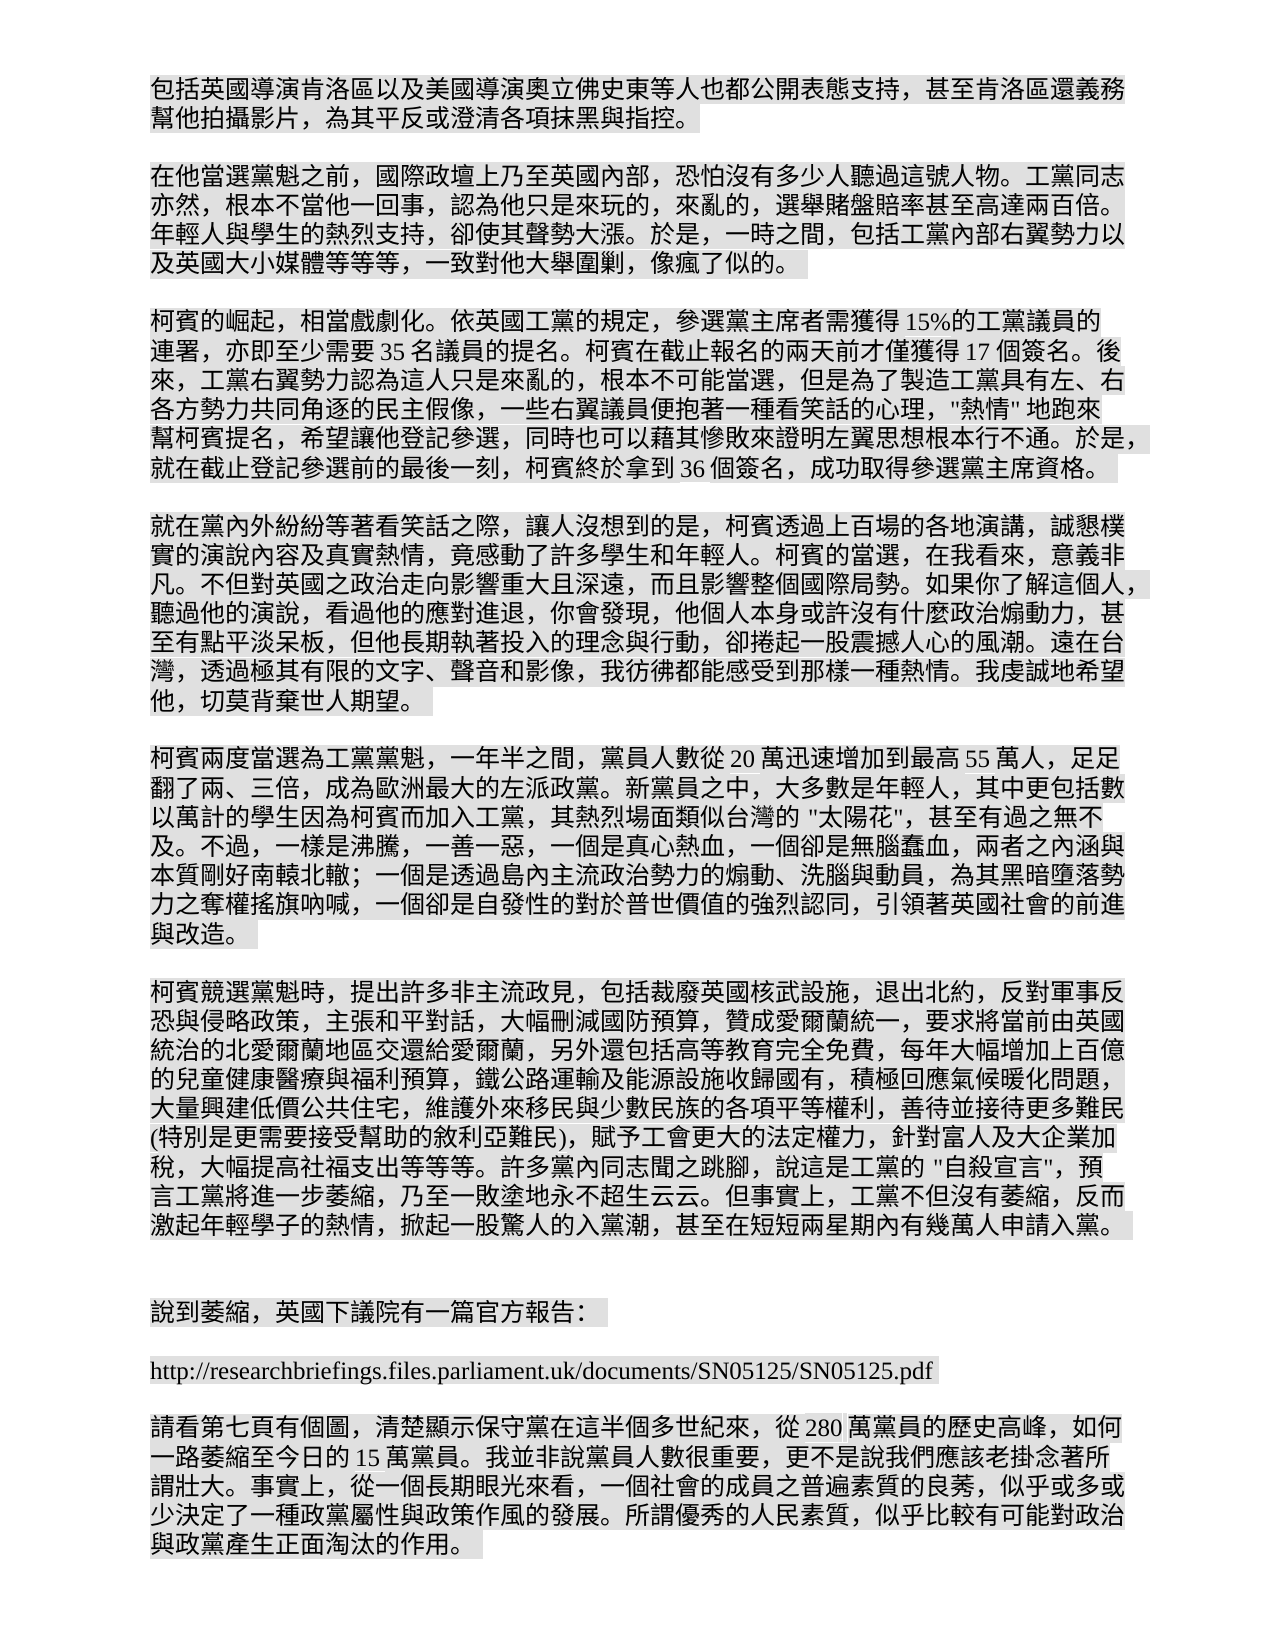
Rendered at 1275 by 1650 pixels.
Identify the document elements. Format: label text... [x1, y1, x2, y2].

text Google有一種 "快訊" 功能，透過關鍵字的設定，隨時就能收到有關該關鍵字的相關訊息。全世界的政治或社運人物方面，這些年我只訂了一個關鍵字叫 Jeremy Corbyn。如果川普是上帝派來毀滅美國的使者，那麼，Corbyn 或許就是拯救英國的一個 "聖徒"。 所謂毀滅美國，指的是削弱美國在經濟上與軍事上 "全球性的" 為惡能力，使之正常化，這對全人類而言自然是一項天大的福音，也因此，我常擔心川普似乎撐不了多久，美國的所謂 "建制派" 顯然處心積慮想幹掉他，若非要他的一條老命，就是非得把他趕下台不可。我看不出川普有多少奧援足以抵擋這樣一種 "欲加之罪何患無辭" 的 "政變"。 至於 Corbyn (台譯柯賓)，我大約從2003年美國入侵伊拉克開始注意到他，他是英國最大的反戰組織 "Stop the War Coalition" (反戰聯盟) 創立者之一，許多 "非主流" 言論經常讓我感到很意外，於我心有戚戚焉，例如同情哈瑪斯，聲援巴勒斯坦人，並在911發生後，旋即成立 "Stop the War Coalition"，在當時舉世一片妖魔化賓拉登的瘋狂浪潮中，他以英國國會議員身份公開指責美國藉機操弄輿論，企圖進一步發動侵略戰爭。 英國反戰聯盟還有一位元老叫 Harold Pinter，我曾有過幾篇文字提到他，是個作家、詩人，後來 (2005年) 獲得諾貝爾文學獎。許多人說他是蕭伯納之後英國最偉大的劇作家，但他在獲獎後卻宣佈從此不再創作，打算用他的餘生繼續從事反戰活動，特別投入反美與反伊拉克戰爭運動。他在獲獎演說中，公開呼籲國際戰犯法庭 (ICC) 應立即逮捕布希及當時的英國首相布萊爾，並且還提到說布希很狡猾，拒絕簽署認可ICC的成立，但他說英國可是有簽署的，所以ICC應立即逮捕這名戰爭罪犯。Pinter說，這名罪犯的住址就在倫敦市唐寧街十號 (亦即英國首相官邸)。 Pinter 曾因反戰、拒絕服兵役而兩次入獄，一生致力於反美。他形容美國是一頭 "嗜血的瘋狂野獸，炸彈是牠的唯一語言"。他說，美國長年以來正是由 "一群瘋狂罪犯" 所統治，是 "一頭失去控制的怪物，除非我們以無比堅定的決心對抗美國恐怖主義，否則全世界將被其毀滅"。 早在美國入侵伊拉克之前，Pinter更公開指控美國是當代納粹的翻版。他說，美國之所以入侵伊拉克，絕非僅僅只是為了圖謀伊拉克的石油，更是企圖以武力控制全世界，不惜屠殺無數人命。他說，入侵伊拉克就是一樁 "純屬預謀的血腥大屠殺，而英國首相布萊爾則為其幫凶"，應立即繩之以法。 2005年，Pinter 已七十多歲，罹患食道癌，聲音沙啞，行動不便。那時我還在英國，在電視上看到他發表諾貝爾文學獎獲獎演說，提到侵略伊拉克戰爭，提到美國 "以集束彈、貧鈾彈以及各種恐怖刑求和肆無忌憚針對平民的大屠殺"，他問道： "到底得殺死多少人，才能被定罪為屠夫與戰犯？十萬條人命夠不夠？" 不知道為什麼，當我聽到這段話，心裏突然有一種很深的感動。我也許會找時間把他的一些演說給翻譯成中文。 那些年，我也參與了一些活動，包括反貧鈾彈以及我所謂的 "拖美軍上法庭" (過去曾寫過一系列相關文字記錄)，包括參與一些抗爭等等。沒想到，一轉眼之間，幾乎都快20年過去了，以美國為首的一幫奉行 "國家恐怖主義" 的西方聯盟，依舊屠戮生靈，殘害整個世界。 我本來是要講柯賓的，卻講到平特 (Pinter) 來。我很期待有一天柯賓能當上英國首相。但我知道，許多人當他獲得巨大權力後，往往會露出真實本性中的各種弱點與貪婪 (例如已腐敗到無恥可怕的翁山蘇姬)，或是礙於現實壓力，被迫妥協，因此我倒也不敢對柯賓掛出絕對百分百的保證。我只能說，從他過去幾十年的表現來看，我相信其人品之正直無私，相信他對於其所謂理想乃是出於真心，並且戮力實踐之，四十年如一日。 當代仍然在世的政治人物中，我最仰慕的當然就是習近平，除此之外，我還佩服烏拉圭前總統Jose Mujica。柯賓自然也是世上極少數良善政治人物之一，他從很年輕就開始參與各種社運與反戰運動，濟弱扶傾，對弱者與受壓迫者深具同情；出道年紀跟我差不多，18歲就已經是反核武組織 CND (The Campaign for Nuclear Disarmament) 的成員。CND是羅素所參與創立並擔任領導人，創立於上個世紀五零年代末期，至今依然活躍。我們目前所熟知的和平標幟，便是羅素當年請人設計的CND 徽章。 八零年代，柯賓因為反對南非種族隔離政策，聲援當時人在獄中的恐怖份子曼德拉，在南非駐英大使館前發起群眾抗爭，因而被捕。柯賓的父母亦不遑多讓。他父母是在當年西班牙內戰時參與和平運動所認識，也是反戰反帝人士。 在台灣，所謂 "社運" 已經變成各路人渣的權力晉身階與裝飾品及政治鬥爭工具，變成一種什麼都不用做，連流幾滴汗也不用，只需迎合主流政治勢力，耍耍嘴皮，透過主流媒體炒作吹捧便能戴上 "社運" 人士或 "社運" 明星的光環，然後一路扶搖直上，吃香喝辣。但在英國絕非如此，從事社運者，往往真的以之為人生目標，而非以之為斂財奪權爭名奪利的工具。 而且，西方社運人士不管做了多少事，往往平平淡淡，不為人所知，毫無虛榮可言。這在台灣是幾乎難以想像的。台灣人只要稍微參與了一點點根本微不足道的活動，幾乎個個滿身惡臭虛榮，驕傲自滿，甚至囂張跋扈，"社運" 一詞，就好像什麼偉大裝飾品似的。這跟西方社運人士之平淡平實與真實的強烈熱情，完全無法相提並論，完全不一樣的兩種生物；他們即便因此從政，也絕非像台灣這樣一些純粹耍嘴皮、把社運當搖錢樹、當成權力晉身階、藉以吃喝拐騙、為特定政治勢力服務 (亦即反中反華) 的無恥貪婪之徒。 除了反戰聯盟，柯賓也是ISM (International Solidarity Movement) 的成員，反以色列，支持巴勒斯坦，反種族歧視，推動反核武，參與各項人權運動，支持動物權，強調 "窮人優先" 等等等。他自述其從政核心理念就是反戰反核武反侵略，並且希望窮人的基本權益能夠成為政治上的優先要務。許多工黨人士或工黨支持者說他太過於左派，太過於理想化，說他若掌權，將使得工黨在政治權力上更進一步萎縮。前首相布萊爾更宣稱柯賓若掌權，工黨將崩潰瓦解，永遠別想執政。 對此我很不解，難道是要像布萊爾那樣一種與美國沆瀣一氣、跟保守黨根本沒兩樣、甚至敵視工會與工人的所謂 "新工黨" (New Labour) 才叫做 "不會太理想化"？我倒是認為，一個黨，寧可因為堅持理想而萎縮，也千萬不要藉著背棄理想而壯大。你看他媽的像民進黨那樣，藉著為非作歹與貪贓枉法，壯大成為一個龐大的人渣黨，對人民有任何意義嗎？ 事實上，柯賓不但沒有使工黨萎縮，反而在英國的年輕一代與大學生乃至中學生中捲起一股風潮，氣勢驚人，前所未見。2015年，以六成的空前壓倒性得票率，當選為工黨主席，包括英國導演肯洛區以及美國導演奧立佛史東等人也都公開表態支持，甚至肯洛區還義務幫他拍攝影片，為其平反或澄清各項抹黑與指控。 在他當選黨魁之前，國際政壇上乃至英國內部，恐怕沒有多少人聽過這號人物。工黨同志亦然，根本不當他一回事，認為他只是來玩的，來亂的，選舉賭盤賠率甚至高達兩百倍。年輕人與學生的熱烈支持，卻使其聲勢大漲。於是，一時之間，包括工黨內部右翼勢力以及英國大小媒體等等等，一致對他大舉圍剿，像瘋了似的。 柯賓的崛起，相當戲劇化。依英國工黨的規定，參選黨主席者需獲得15%的工黨議員的連署，亦即至少需要35名議員的提名。柯賓在截止報名的兩天前才僅獲得17 個簽名。後來，工黨右翼勢力認為這人只是來亂的，根本不可能當選，但是為了製造工黨具有左、右各方勢力共同角逐的民主假像，一些右翼議員便抱著一種看笑話的心理，"熱情" 地跑來幫柯賓提名，希望讓他登記參選，同時也可以藉其慘敗來證明左翼思想根本行不通。於是，就在截止登記參選前的最後一刻，柯賓終於拿到36個簽名，成功取得參選黨主席資格。 就在黨內外紛紛等著看笑話之際，讓人沒想到的是，柯賓透過上百場的各地演講，誠懇樸實的演說內容及真實熱情，竟感動了許多學生和年輕人。柯賓的當選，在我看來，意義非凡。不但對英國之政治走向影響重大且深遠，而且影響整個國際局勢。如果你了解這個人，聽過他的演說，看過他的應對進退，你會發現，他個人本身或許沒有什麼政治煽動力，甚至有點平淡呆板，但他長期執著投入的理念與行動，卻捲起一股震撼人心的風潮。遠在台灣，透過極其有限的文字、聲音和影像，我彷彿都能感受到那樣一種熱情。我虔誠地希望他，切莫背棄世人期望。 柯賓兩度當選為工黨黨魁，一年半之間，黨員人數從20萬迅速增加到最高55萬人，足足翻了兩、三倍，成為歐洲最大的左派政黨。新黨員之中，大多數是年輕人，其中更包括數以萬計的學生因為柯賓而加入工黨，其熱烈場面類似台灣的 "太陽花"，甚至有過之無不及。不過，一樣是沸騰，一善一惡，一個是真心熱血，一個卻是無腦蠢血，兩者之內涵與本質剛好南轅北轍；一個是透過島內主流政治勢力的煽動、洗腦與動員，為其黑暗墮落勢力之奪權搖旗吶喊，一個卻是自發性的對於普世價值的強烈認同，引領著英國社會的前進與改造。 柯賓競選黨魁時，提出許多非主流政見，包括裁廢英國核武設施，退出北約，反對軍事反恐與侵略政策，主張和平對話，大幅刪減國防預算，贊成愛爾蘭統一，要求將當前由英國統治的北愛爾蘭地區交還給愛爾蘭，另外還包括高等教育完全免費，每年大幅增加上百億的兒童健康醫療與福利預算，鐵公路運輸及能源設施收歸國有，積極回應氣候暖化問題，大量興建低價公共住宅，維護外來移民與少數民族的各項平等權利，善待並接待更多難民 (特別是更需要接受幫助的敘利亞難民)，賦予工會更大的法定權力，針對富人及大企業加稅，大幅提高社福支出等等等。許多黨內同志聞之跳腳，說這是工黨的 "自殺宣言"，預言工黨將進一步萎縮，乃至一敗塗地永不超生云云。但事實上，工黨不但沒有萎縮，反而激起年輕學子的熱情，掀起一股驚人的入黨潮，甚至在短短兩星期內有幾萬人申請入黨。 說到萎縮，英國下議院有一篇官方報告： http://researchbriefings.files.parliament.uk/documents/SN05125/SN05125.pdf 請看第七頁有個圖，清楚顯示保守黨在這半個多世紀來，從280萬黨員的歷史高峰，如何一路萎縮至今日的15萬黨員。我並非說黨員人數很重要，更不是說我們應該老掛念著所謂壯大。事實上，從一個長期眼光來看，一個社會的成員之普遍素質的良莠，似乎或多或少決定了一種政黨屬性與政策作風的發展。所謂優秀的人民素質，似乎比較有可能對政治與政黨產生正面淘汰的作用。 政治人物或政黨或社運團體所應該做的，絕不是一味透過討好、欺騙等手段來迎合所謂大多數人，而是應該各自把理念說清楚，並且言行一致，一以貫之，否則只是製造惡性循環，產生一種反淘汰現象，一如台灣的所謂民主發展之畸形與病態：越是努力扯爛污，越是整天搞分贓玩權謀，越是滿口謊言造謠抹黑，越是亂開空頭支票，越是前言不罩後語，胡扯瞎掰，越是品性不端擅於造勢做秀上下其手，卻反倒越容易壯大，因為人民喜歡這一套。 所謂民主，畢竟不是不證自明的真理，更不是沒有前提要件的一場遊戲，人民的素質基本上還是主導了任何一種政治型態的成敗，包括所謂民主制度在內。難道你能想像諸如人渣黨這樣一種爛到爆、無恥下流到極點的低能敗德政黨，有可能在比方說英國存活甚至大放異彩？英國人會那麼蠢、那麼容易受欺瞞嗎？ 但在台灣，人渣黨卻勢如破竹，威不可擋，只是我依然不相信這會是一種長久現象。我相信，長期而言，人心依然還是會朝著基本良善與理性的方向發展。甘地有句話是對的："只要你走在正確的道路上，遲早會到達目的地"。維根斯坦談到哲學方法時，有個隱喻亦與此類似，他說："只要你告訴我你用的是何種方法，我就能告訴你將會得到什麼樣的結果。" 柯賓的兩度勝出，不但激起年輕一代的熱情，也在英國傳統社會中帶來巨大的恐慌，不但保守黨大肆攻擊，媒體更是傾巢而出一致打壓，把柯賓的崛起，提升到所謂 "國家安全、經濟安全以及屬於所有人的這個大家庭的安全威脅"。軍方高層甚至有人匿名揚言，如果柯賓在將來的大選中獲勝，成為英國首相，若他膽敢裁廢核武及大幅削減軍備與國防支出，軍方將不惜採取 "直接行動"，亦即軍事政變。相關發言，十分荒唐。 就連有些金融相關機構及媒體都紛紛發出警告，指控柯賓和恐怖份子眉來眼去，指控柯賓代表一股惡勢力，警告大家說英國往後將陷入全國大罷工的國家混亂之中云云。英格蘭銀行 (意即英國的中央銀行)，更是相當失態地公開表明反對柯賓之主張低利貸款給經濟弱勢平民購置社會住宅，說他之該項主張，侵害了銀行的什麼 "獨立性"。此外，更有一百多名大企業家聯名反對工黨上台。 柯賓過去擔任領導人的 "Stop the War Coalition" (反戰聯盟)，這兩年更是成為眾矢之的，被主流媒體妖魔化得非常厲害。我在英國住了十年，對其主流媒體向來之言論性質及其表達方式知之甚詳。一般而言，除了一些腥羶色小報之外，媒體基本上仍然會有著一種所謂英國紳士風度，含蓄，委婉，喜好論理，措詞不會太激烈。但是，這兩年看一些英國主流媒體對於柯賓及其反戰聯盟的攻擊，卻讓我感到很意外，我還以為看到什麼假新聞，真不敢相信自己的眼睛。 舉個例，比方說，2016年12月10日所謂中間派的 "The Independent" (獨立報)，大標題寫著："反戰聯盟只對於和西方世界對抗感興趣而不顧敘利亞人死活"，文中譴責柯賓及其反戰聯盟竟反對英國出兵轟炸敘利亞，一心與西方為敵，"道德崩盤" (moral meltdown)，袒護恐怖份子，"支持戰爭罪犯阿塞德及俄國總統普丁"，"背叛追求民主的敘利亞人民" 等等。 號稱開明自由派的 "New Statesman" 就他媽的更直接了，2016年12月出刊的雜誌標題寫著："如果反戰聯盟想要追求和平，為何沉迷於俄國的戰爭？" 指控它與俄國狼狽為奸，並細數柯賓之罪狀，指出其為惡非始自今日。例如，指控柯賓在2011年仍然擔任反戰聯盟的領導人時，面對追求民主的 "阿拉伯之春"，"竟然鼓勵其支持者應該多看RT (今日俄羅斯)，並且還宣稱說RT在報導利比亞的問題上比大多數媒體都更為客觀可信。" 立場偏保守的 The Telegraph (每日電訊報) 當然就更不客氣了，直接扣上通敵賣國的大帽子。2016年10月13日的報導，標題寫著："反戰聯盟為英國的敵人而戰"，文中點名柯賓，說這位工黨黨主席，"竟然拒絕譴責俄國，其立場恰恰與反戰聯盟沆瀣一氣，而且還鼓勵其支持者反對西方，甚至還嘲弄人們至俄國大使館外抗議的作法"。 就連工黨內部都內亂，比方說前影子內閣教育部長Tristram Hunt，一位歷史學教授，同時也曾是英國 "衛報" 的專欄作家，公開要求柯賓徹底脫離反戰聯盟，因為這是一個 "惡名昭彰的組織"。柯賓亦公開反駁說，反戰聯盟十多年反對入侵伊拉克、阿富汗及利比亞和敘利亞的立場並沒有錯。 英國主流媒體更對柯賓之公開讚賞馬克思是 "偉大的經濟思想家" 十分感冒，說他將來若當上首相，共產主義將帶來什麼血流成河云云。 保守黨當然也沒閒著，指控柯賓在數不清的罪行之中，有三大罪狀，分別是： 第一，"宣稱賓拉登之死是一樁悲劇。" 第二，"稱呼(與以色列對抗的)真主黨及哈瑪斯等 (恐怖主義團體) 是朋友。" 第三，"反對英國擁有核武器。" 這裏有張海報：https://goo.gl/u85CCb 柯賓肯定是全英國政治人物之中生活最節儉的一個人，據說物質要求非常低，數十年來如一日。至少在這一點上，任何反對他或抹黑他的人卻也不得不承認其樸素。不過，事實上他出身富裕，但因為年少便信仰社會主義及共產思想，儘管家境富裕，卻始終過著節儉生活。 不管柯賓將來從政之路如何發展，他的崛起，與其說是因為他帶動了理想主義的風潮，倒不如說是因為英國這個社會的人民素質還不錯。長遠來說，似乎也唯有良善優秀的人民，才比較有可能確保社會往一種好的方向發展。人民素質若不佳，則是反淘汰，開倒車，一如台灣之政治，往往劣幣逐良幣，人渣當道，純粹靠一個騙字。 陳真2017. 06. 10. P.S: 因其左派理念，有些人喜歡拿柯賓來和美國前民主黨總統參選人桑德斯（Bernie Sanders）相提並論，我想這真的是鬼扯蛋，差太遠了，差不多相差十億八千萬光年。 剛剛看了幾分鐘的台灣新聞，一個叫 "放眼看天下" 的節目，在中視頻道播出。我之所以有時會隨手看看島內這些所謂學者專家的座談性節目，當然不是為了增進知識，而只是有時想看看市面上這些鬼扯蛋專家又在胡扯些什麼了。我看到一位某大學國關中心的教授，講起卡達被集體斷交的事，講一堆全是空洞可笑言論，什麼卡達被懷疑資助恐怖份子，以致於阿拉伯世界許多國家忍無可忍，於是決定一同與卡達斷交。 這位教授還 "分析" 說，期待美國的介入調和，反恐大業短期內也許會受斷交事件影響，但長期還要再繼續觀察云云。我很納悶，這位教授到底知不知道自己在說什麼？他難道不知道，這幾個跟人家斷交的國家，各自都跟各路恐怖份子關係好得很，甚至還是IS的大金主呢。國際關係怎麼會被他理解得那麼幼稚可笑呢？又不是卡通片或八點檔連續劇。 主持人另外還問這幾位教授說： "川普捲起的民粹風潮，一路從美國吹向法國，現在又吹向英國，請問各位學者專家們怎麼看這事情？特別是英國國會選舉，執政黨席次大幅減少，這是為什麼呢？" 其中有一位教授，是一名經濟學家。他說，英國工黨主席柯賓就是搞民粹這一套，柯賓提出什麼減免高等教育學費啦，富人增稅啦等等，就是學川普，跟川普是一脈相傳。 我聽了，差點當場口吐白沫，有一種很想按LP自殺的衝動。瞎掰真是也該有點常識。我真不明白，台灣是沒有國際關係方面的人才嗎？如果找不到人才，要不然來巴勒網找也可以啊。 我有時看大陸的這類節目，也常受到驚嚇，但卻是屬於一種佩服的驚嚇，因為從講者的發言內容你馬上就能知道發言者確實是個真正的專家，對於相關人事物那種熟稔程度與認知程度之深入，顯然遠遠在我這種 "業餘中的業餘人士" 之上。 當然，我倒也不是一竿子打翻一船台灣學者專家，裏頭當然還是有不錯的，例如常上相關節目的賴岳謙教授，至少他是有做準備才發言的。至於其他教授或一些名嘴，我看全是隨口瞎掰，荒唐透頂，這回竟然把柯賓比喻成川普，那麼希拉蕊呢？是不是等於聖女貞德了？布希呢？應該就是跟拿破崙或漢武帝一脈相傳了吧？ [150, 75, 1125, 1559]
